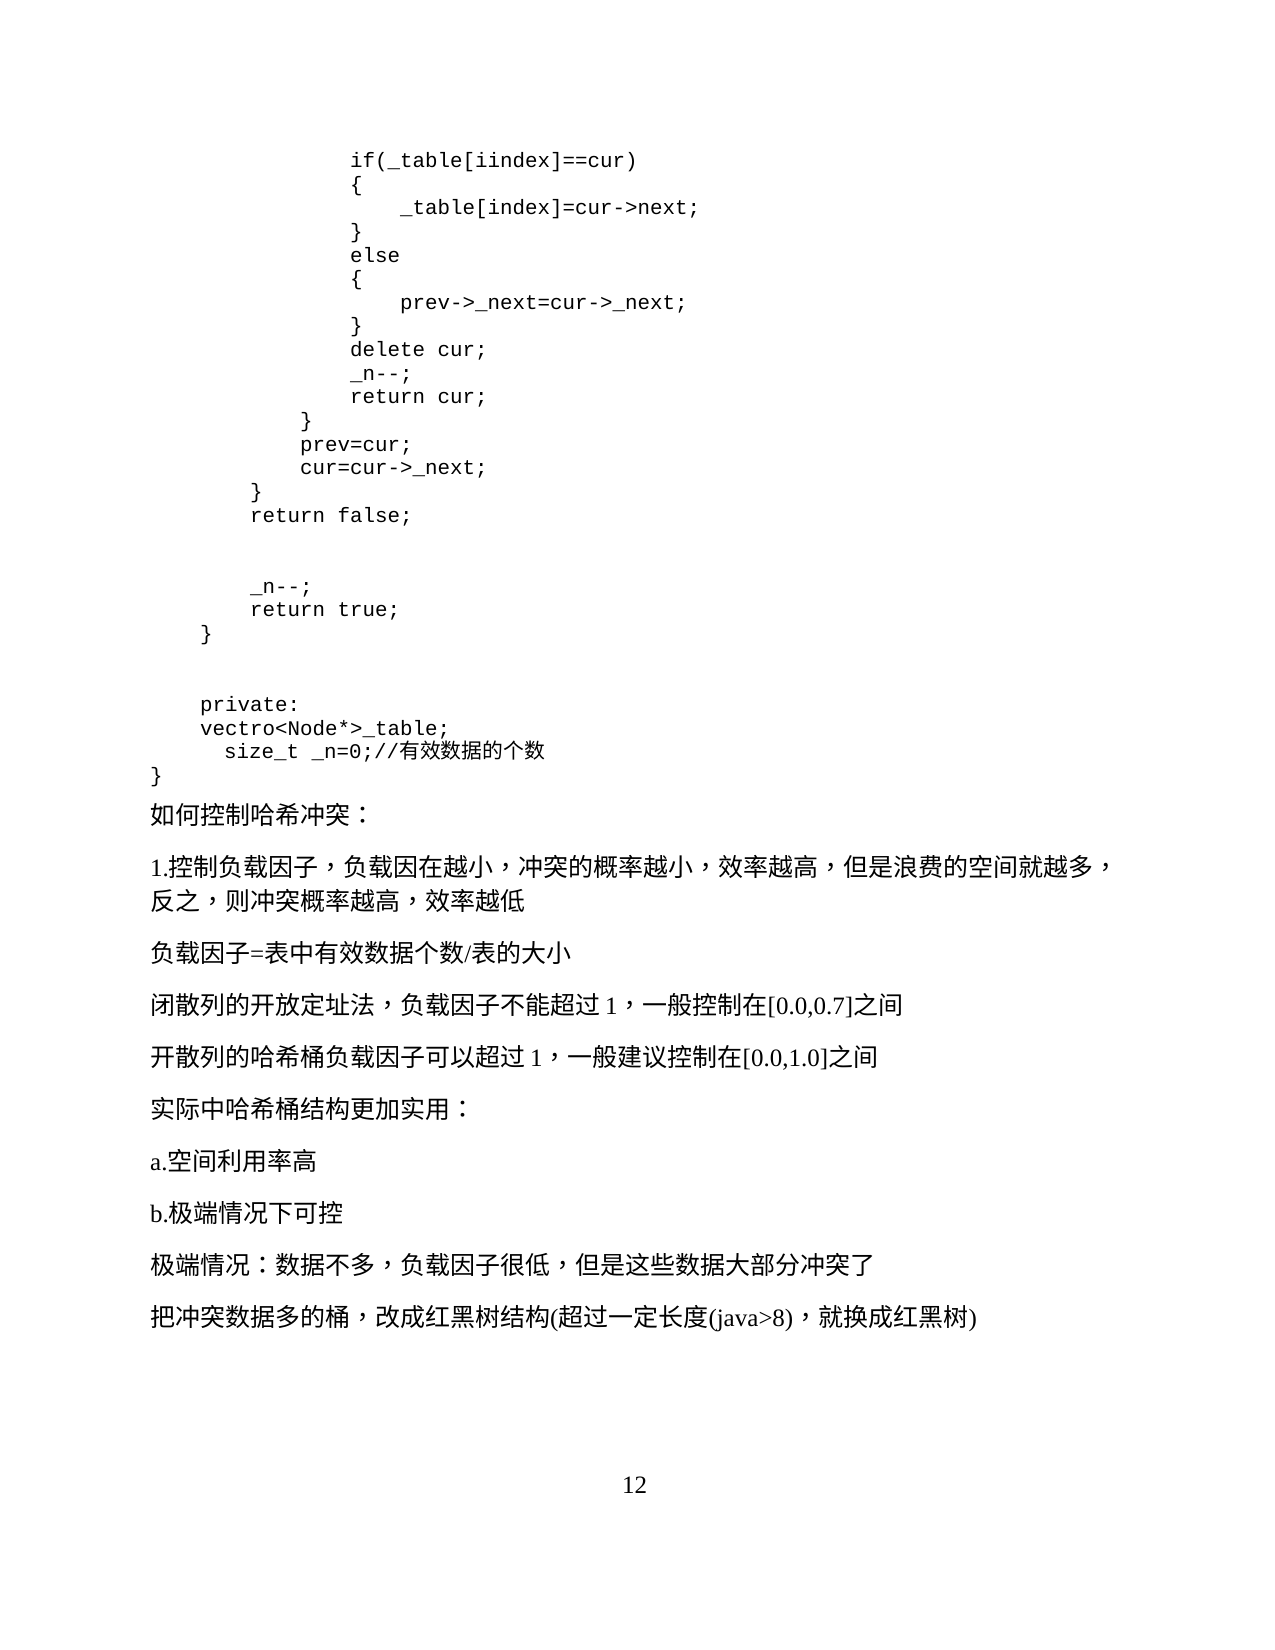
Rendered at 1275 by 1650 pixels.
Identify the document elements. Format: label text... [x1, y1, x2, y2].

text prev=cur; [150, 434, 1125, 457]
text cur=cur->_next; [150, 457, 1125, 481]
text 开散列的哈希桶负载因子可以超过1，一般建议控制在[0.0,1.0]之间 [150, 1039, 1125, 1073]
text { [150, 174, 1125, 197]
text 负载因子=表中有效数据个数/表的大小 [150, 935, 1125, 969]
text 把冲突数据多的桶，改成红黑树结构(超过一定长度(java>8)，就换成红黑树) [150, 1299, 1125, 1333]
text } [150, 623, 1125, 647]
text 实际中哈希桶结构更加实用： [150, 1091, 1125, 1125]
text } [150, 316, 1125, 339]
text a.空间利用率高 [150, 1143, 1125, 1177]
text _n--; [150, 363, 1125, 386]
text 如何控制哈希冲突： [150, 797, 1125, 831]
text _n--; [150, 576, 1125, 599]
text return false; [150, 505, 1125, 528]
text } [150, 410, 1125, 434]
text return true; [150, 599, 1125, 623]
text return cur; [150, 386, 1125, 410]
text } [150, 765, 1125, 788]
text { [150, 268, 1125, 292]
text else [150, 244, 1125, 268]
text if(_table[iindex]==cur) [150, 150, 1125, 174]
text 闭散列的开放定址法，负载因子不能超过1，一般控制在[0.0,0.7]之间 [150, 987, 1125, 1021]
text } [150, 481, 1125, 505]
text vectro<Node*>_table; [150, 717, 1125, 741]
text private: [150, 694, 1125, 717]
text } [150, 221, 1125, 244]
text prev->_next=cur->_next; [150, 292, 1125, 316]
text 极端情况：数据不多，负载因子很低，但是这些数据大部分冲突了 [150, 1247, 1125, 1281]
text b.极端情况下可控 [150, 1195, 1125, 1229]
text 1.控制负载因子，负载因在越小，冲突的概率越小，效率越高，但是浪费的空间就越多，反之，则冲突概率越高，效率越低 [150, 849, 1125, 917]
text delete cur; [150, 339, 1125, 363]
text _table[index]=cur->next; [150, 197, 1125, 221]
text size_t _n=0;//有效数据的个数 [150, 741, 1125, 765]
